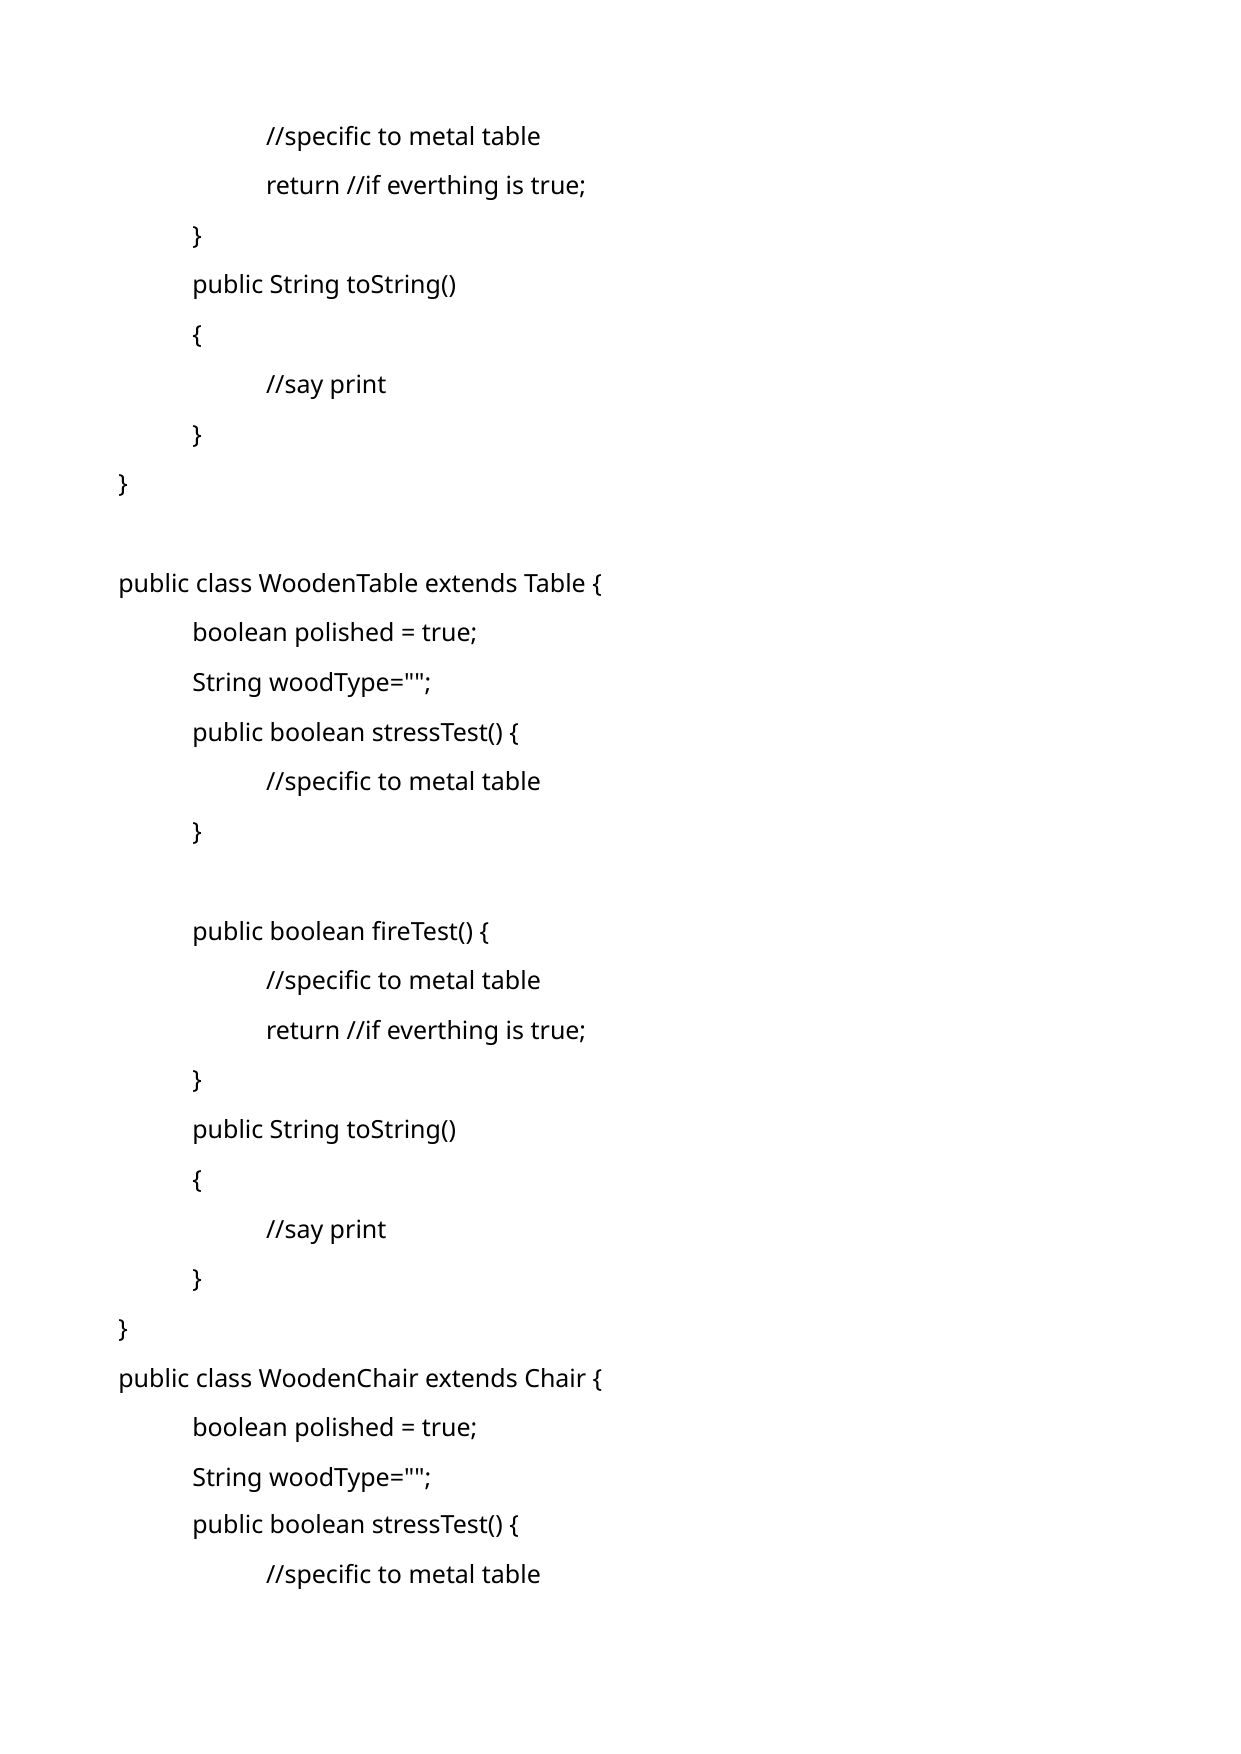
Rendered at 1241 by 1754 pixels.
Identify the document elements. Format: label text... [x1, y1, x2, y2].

text public boolean fireTest() { [118, 913, 1122, 947]
text } [118, 814, 1122, 848]
text //specific to metal table [118, 1556, 1122, 1590]
text public String toString() [118, 1112, 1122, 1146]
text public class WoodenTable extends Table { [118, 565, 1122, 599]
text public class WoodenChair extends Chair { [118, 1360, 1122, 1394]
text } [118, 1062, 1122, 1096]
text } [118, 466, 1122, 500]
text //say print [118, 367, 1122, 401]
text //say print [118, 1211, 1122, 1245]
text } [118, 1261, 1122, 1295]
text public boolean stressTest() { [118, 1507, 1122, 1541]
text //specific to metal table [118, 764, 1122, 798]
text boolean polished = true; [118, 1410, 1122, 1444]
text //specific to metal table [118, 963, 1122, 997]
text return //if everthing is true; [118, 1012, 1122, 1047]
text { [118, 317, 1122, 351]
text } [118, 1311, 1122, 1345]
text { [118, 1162, 1122, 1196]
text //specific to metal table [118, 118, 1122, 152]
text String woodType=""; [118, 1460, 1122, 1494]
text public String toString() [118, 267, 1122, 301]
text String woodType=""; [118, 665, 1122, 699]
text boolean polished = true; [118, 615, 1122, 649]
text return //if everthing is true; [118, 168, 1122, 202]
text } [118, 217, 1122, 252]
text } [118, 416, 1122, 450]
text public boolean stressTest() { [118, 714, 1122, 748]
